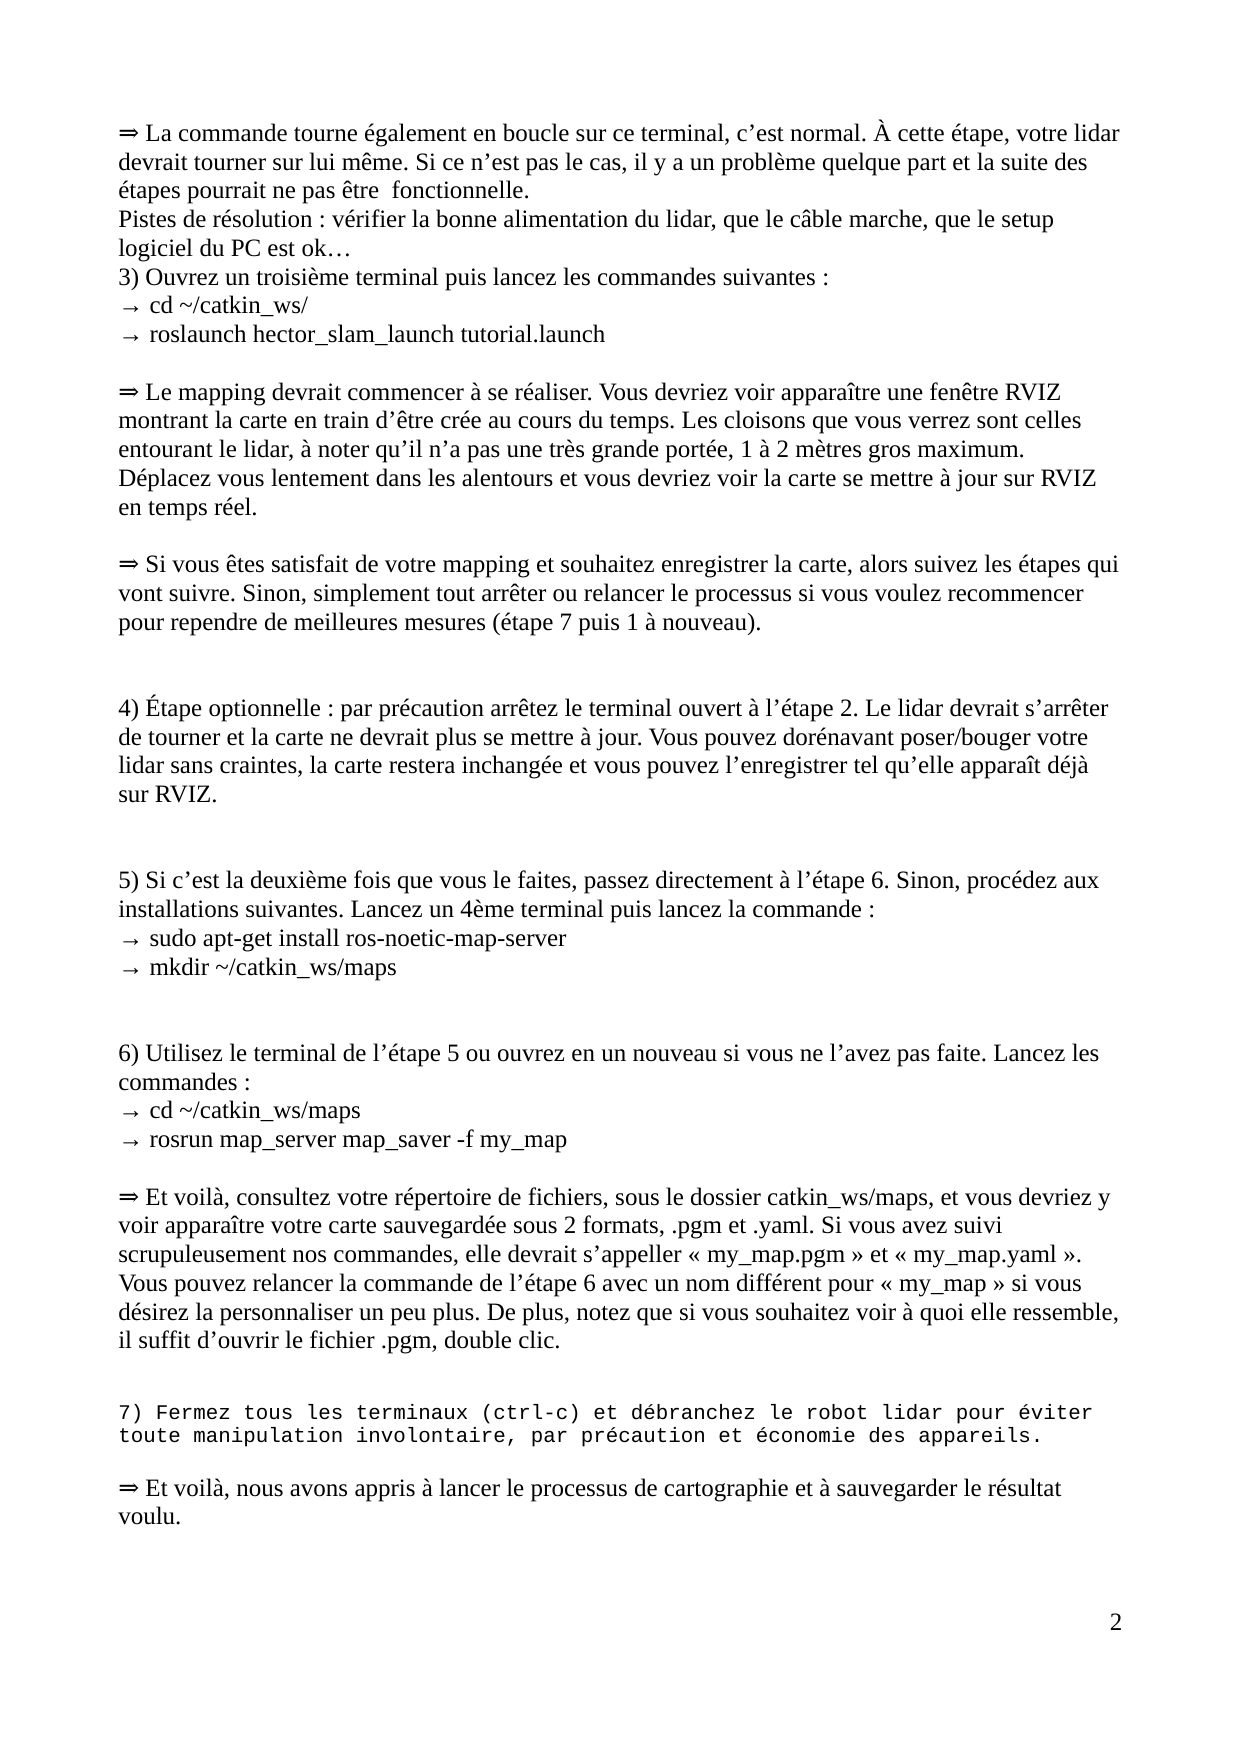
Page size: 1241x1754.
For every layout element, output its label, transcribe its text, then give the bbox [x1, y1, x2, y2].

text → mkdir ~/catkin_ws/maps [118, 952, 1122, 981]
text 7) Fermez tous les terminaux (ctrl-c) et débranchez le robot lidar pour éviter toute manipulation involontaire, par précaution et économie des appareils. [118, 1402, 1122, 1449]
text ⇒ Si vous êtes satisfait de votre mapping et souhaitez enregistrer la carte, alors suivez les étapes qui vont suivre. Sinon, simplement tout arrêter ou relancer le processus si vous voulez recommencer pour rependre de meilleures mesures (étape 7 puis 1 à nouveau). [118, 549, 1122, 636]
text ⇒ Et voilà, consultez votre répertoire de fichiers, sous le dossier catkin_ws/maps, et vous devriez y voir apparaître votre carte sauvegardée sous 2 formats, .pgm et .yaml. Si vous avez suivi scrupuleusement nos commandes, elle devrait s’appeller « my_map.pgm » et « my_map.yaml ». Vous pouvez relancer la commande de l’étape 6 avec un nom différent pour « my_map » si vous désirez la personnaliser un peu plus. De plus, notez que si vous souhaitez voir à quoi elle ressemble, il suffit d’ouvrir le fichier .pgm, double clic. [118, 1182, 1122, 1354]
text 3) Ouvrez un troisième terminal puis lancez les commandes suivantes : [118, 262, 1122, 291]
text → cd ~/catkin_ws/ [118, 291, 1122, 319]
text ⇒ La commande tourne également en boucle sur ce terminal, c’est normal. À cette étape, votre lidar devrait tourner sur lui même. Si ce n’est pas le cas, il y a un problème quelque part et la suite des étapes pourrait ne pas être fonctionnelle. [118, 118, 1122, 204]
text → sudo apt-get install ros-noetic-map-server [118, 923, 1122, 952]
text 5) Si c’est la deuxième fois que vous le faites, passez directement à l’étape 6. Sinon, procédez aux installations suivantes. Lancez un 4ème terminal puis lancez la commande : [118, 866, 1122, 923]
text → rosrun map_server map_saver -f my_map [118, 1124, 1122, 1153]
text ⇒ Le mapping devrait commencer à se réaliser. Vous devriez voir apparaître une fenêtre RVIZ montrant la carte en train d’être crée au cours du temps. Les cloisons que vous verrez sont celles entourant le lidar, à noter qu’il n’a pas une très grande portée, 1 à 2 mètres gros maximum. Déplacez vous lentement dans les alentours et vous devriez voir la carte se mettre à jour sur RVIZ en temps réel. [118, 377, 1122, 521]
text → roslaunch hector_slam_launch tutorial.launch [118, 319, 1122, 348]
text 4) Étape optionnelle : par précaution arrêtez le terminal ouvert à l’étape 2. Le lidar devrait s’arrêter de tourner et la carte ne devrait plus se mettre à jour. Vous pouvez dorénavant poser/bouger votre lidar sans craintes, la carte restera inchangée et vous pouvez l’enregistrer tel qu’elle apparaît déjà sur RVIZ. [118, 693, 1122, 808]
text ⇒ Et voilà, nous avons appris à lancer le processus de cartographie et à sauvegarder le résultat voulu. [118, 1473, 1122, 1530]
text → cd ~/catkin_ws/maps [118, 1096, 1122, 1124]
text Pistes de résolution : vérifier la bonne alimentation du lidar, que le câble marche, que le setup logiciel du PC est ok… [118, 204, 1122, 262]
text 6) Utilisez le terminal de l’étape 5 ou ouvrez en un nouveau si vous ne l’avez pas faite. Lancez les commandes : [118, 1038, 1122, 1096]
